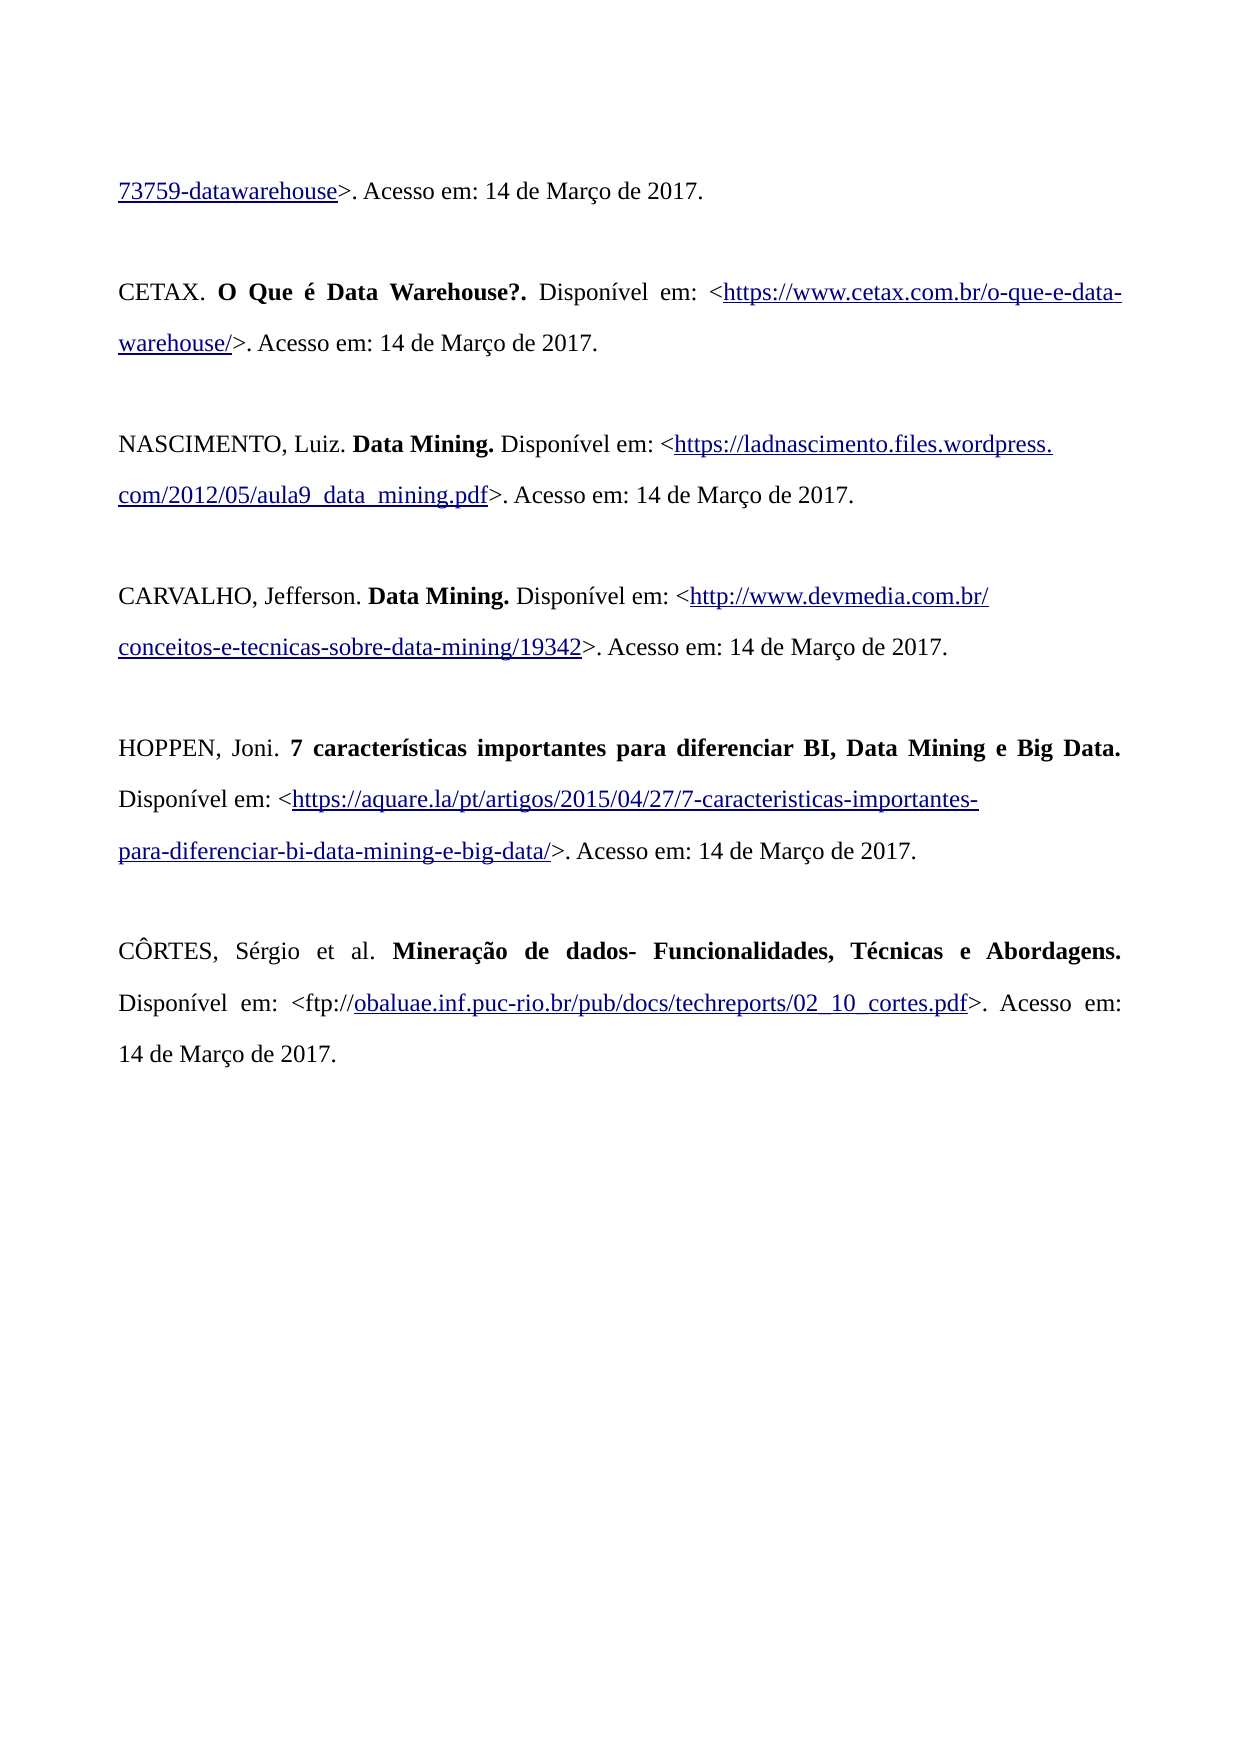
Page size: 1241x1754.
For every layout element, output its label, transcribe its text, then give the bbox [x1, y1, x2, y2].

text HOPPEN, Joni. 7 características importantes para diferenciar BI, Data Mining e Big Data. Disponível em: <https://aquare.la/pt/artigos/2015/04/27/7-caracteristicas-importantes- [118, 733, 1122, 813]
text CÔRTES, Sérgio et al. Mineração de dados- Funcionalidades, Técnicas e Abordagens. Disponível em: <ftp://obaluae.inf.puc-rio.br/pub/docs/techreports/02_10_cortes.pdf>. Acesso em: 14 de Março de 2017. [118, 936, 1122, 1068]
text NASCIMENTO, Luiz. Data Mining. Disponível em: <https://ladnascimento.files.wordpress. [118, 429, 1122, 458]
text CARVALHO, Jefferson. Data Mining. Disponível em: <http://www.devmedia.com.br/ [118, 581, 1122, 609]
text 73759-datawarehouse>. Acesso em: 14 de Março de 2017. [118, 176, 1122, 205]
text com/2012/05/aula9_data_mining.pdf>. Acesso em: 14 de Março de 2017. [118, 480, 1122, 509]
text conceitos-e-tecnicas-sobre-data-mining/19342>. Acesso em: 14 de Março de 2017. [118, 632, 1122, 661]
text para-diferenciar-bi-data-mining-e-big-data/>. Acesso em: 14 de Março de 2017. [118, 836, 1122, 864]
text CETAX. O Que é Data Warehouse?. Disponível em: <https://www.cetax.com.br/o-que-e-data-warehouse/>. Acesso em: 14 de Março de 2017. [118, 277, 1122, 357]
